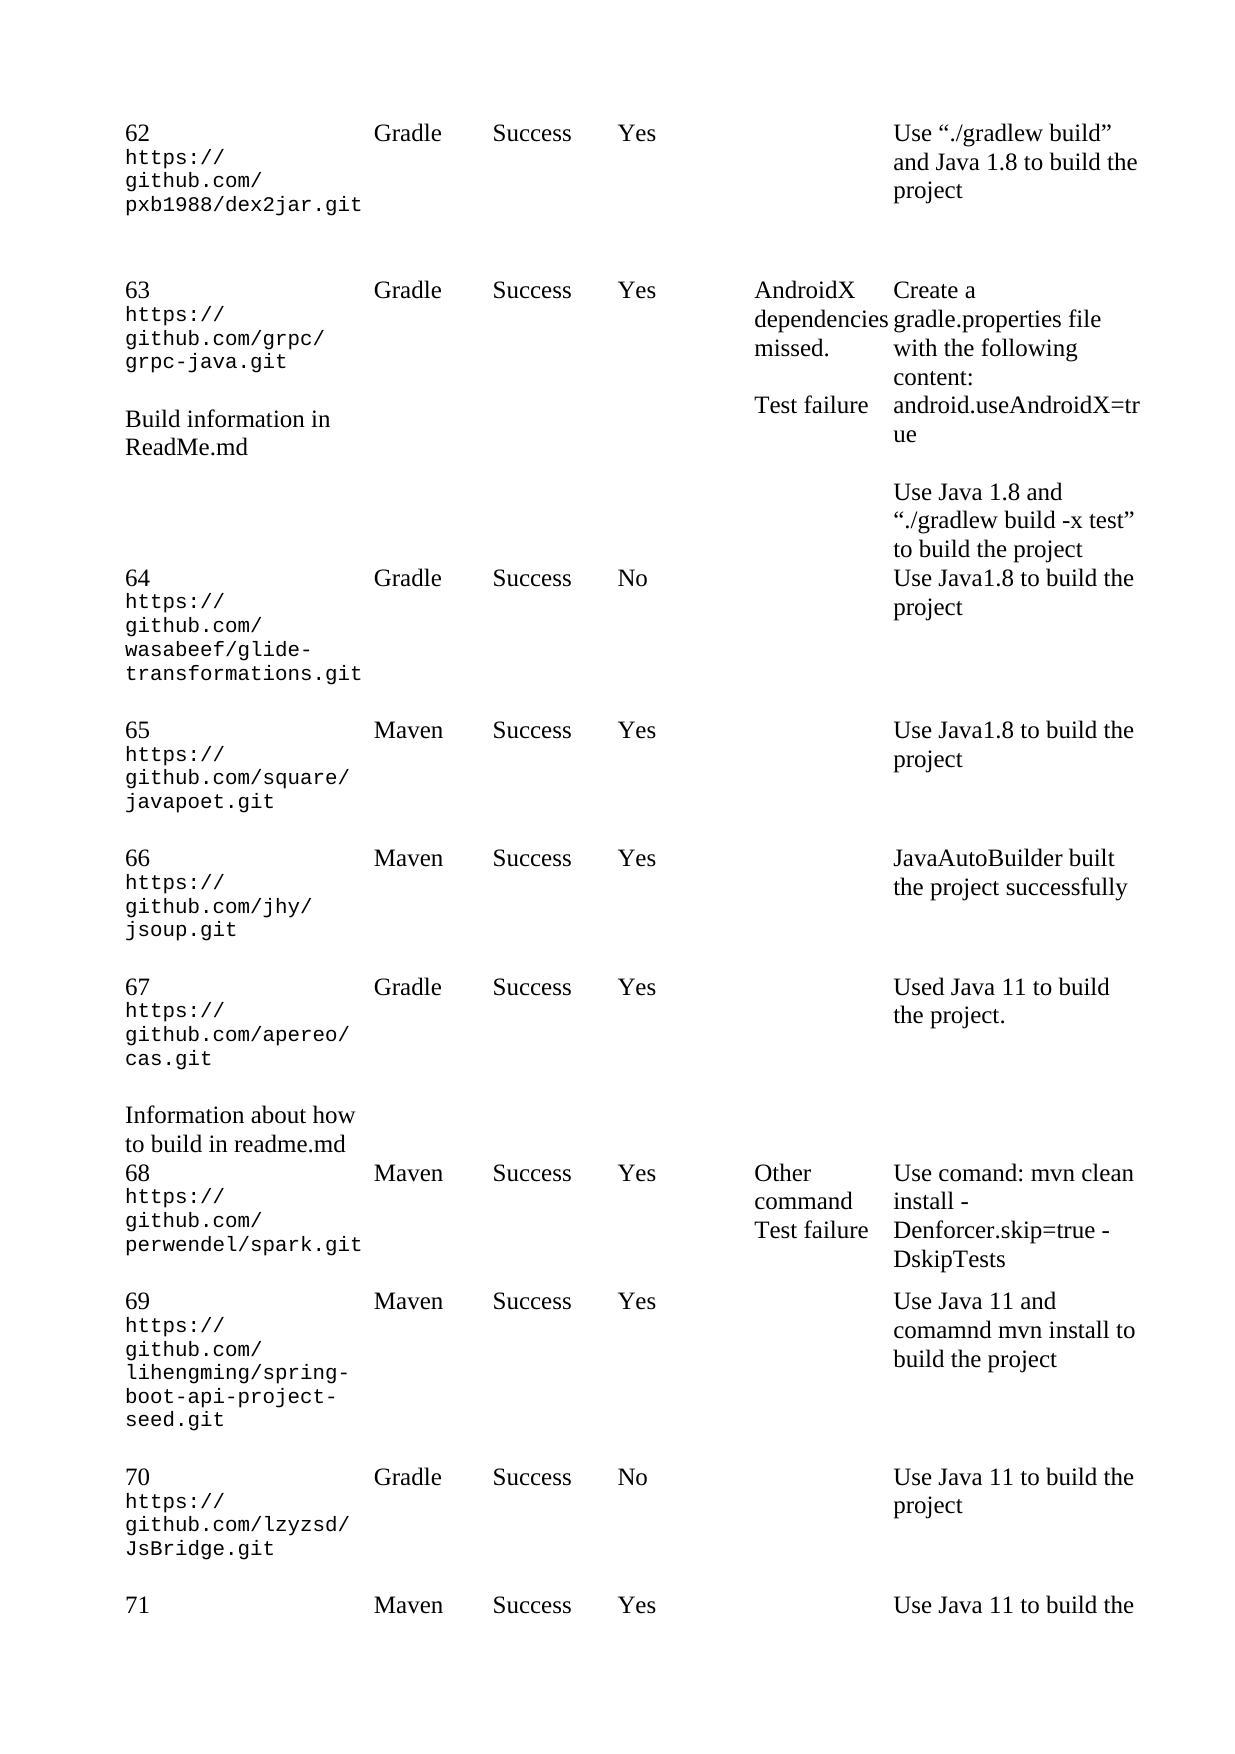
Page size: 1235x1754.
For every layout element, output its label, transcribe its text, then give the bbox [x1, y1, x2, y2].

table_cell 70 https://github.com/lzyzsd/JsBridge.git [125, 1462, 374, 1590]
table_cell Use Java 11 to build the project [893, 1462, 1145, 1590]
table_cell [754, 843, 893, 972]
table_cell 68 https://github.com/perwendel/spark.git [125, 1158, 374, 1286]
table_cell Create a gradle.properties file with the following content: android.useAndroidX=true Use Java 1.8 and “./gradlew build -x test” to build the project [893, 275, 1145, 563]
table_cell Success [493, 275, 617, 563]
table_cell 71 [125, 1590, 374, 1619]
table_cell Yes [617, 1158, 754, 1286]
table_cell 63 https://github.com/grpc/grpc-java.git Build information in ReadMe.md [125, 275, 374, 563]
table_cell Yes [617, 1286, 754, 1462]
table_cell Success [493, 1590, 617, 1619]
table_cell Yes [617, 1590, 754, 1619]
table_cell Success [493, 843, 617, 972]
table_cell Yes [617, 275, 754, 563]
table_cell Gradle [374, 972, 492, 1158]
table_cell [754, 563, 893, 715]
table_cell Used Java 11 to build the project. [893, 972, 1145, 1158]
table_cell Success [493, 715, 617, 843]
table_cell [754, 972, 893, 1158]
table_cell 65 https://github.com/square/javapoet.git [125, 715, 374, 843]
table_cell 62 https://github.com/pxb1988/dex2jar.git [125, 118, 374, 275]
table_cell Success [493, 563, 617, 715]
table_cell Success [493, 1158, 617, 1286]
table_cell Yes [617, 972, 754, 1158]
table_cell Yes [617, 118, 754, 275]
table_cell Use comand: mvn clean install -Denforcer.skip=true -DskipTests [893, 1158, 1145, 1286]
table_cell 64 https://github.com/wasabeef/glide-transformations.git [125, 563, 374, 715]
table_cell Gradle [374, 1462, 492, 1590]
table_cell Maven [374, 1158, 492, 1286]
table_cell Use Java 11 and comamnd mvn install to build the project [893, 1286, 1145, 1462]
table_cell Use Java1.8 to build the project [893, 715, 1145, 843]
table_cell Maven [374, 1590, 492, 1619]
table_cell [754, 1286, 893, 1462]
table_cell [754, 715, 893, 843]
table_cell 69 https://github.com/lihengming/spring-boot-api-project-seed.git [125, 1286, 374, 1462]
table_cell Maven [374, 843, 492, 972]
table_cell Success [493, 1462, 617, 1590]
table_cell Use “./gradlew build” and Java 1.8 to build the project [893, 118, 1145, 275]
table_cell Gradle [374, 118, 492, 275]
table_cell Success [493, 1286, 617, 1462]
table_cell [754, 1590, 893, 1619]
table_cell Use Java 11 to build the [893, 1590, 1145, 1619]
table_cell Gradle [374, 275, 492, 563]
table_cell No [617, 1462, 754, 1590]
table_cell Yes [617, 843, 754, 972]
table_cell Success [493, 972, 617, 1158]
table_cell 66 https://github.com/jhy/jsoup.git [125, 843, 374, 972]
table_cell Gradle [374, 563, 492, 715]
table_cell AndroidX dependencies missed. Test failure [754, 275, 893, 563]
table_cell Use Java1.8 to build the project [893, 563, 1145, 715]
table_cell Maven [374, 1286, 492, 1462]
table_cell 67 https://github.com/apereo/cas.git Information about how to build in readme.md [125, 972, 374, 1158]
table_cell [754, 1462, 893, 1590]
table_cell Success [493, 118, 617, 275]
table_cell Yes [617, 715, 754, 843]
table_cell JavaAutoBuilder built the project successfully [893, 843, 1145, 972]
table_cell Maven [374, 715, 492, 843]
table_cell Other command Test failure [754, 1158, 893, 1286]
table_cell No [617, 563, 754, 715]
table_cell [754, 118, 893, 275]
